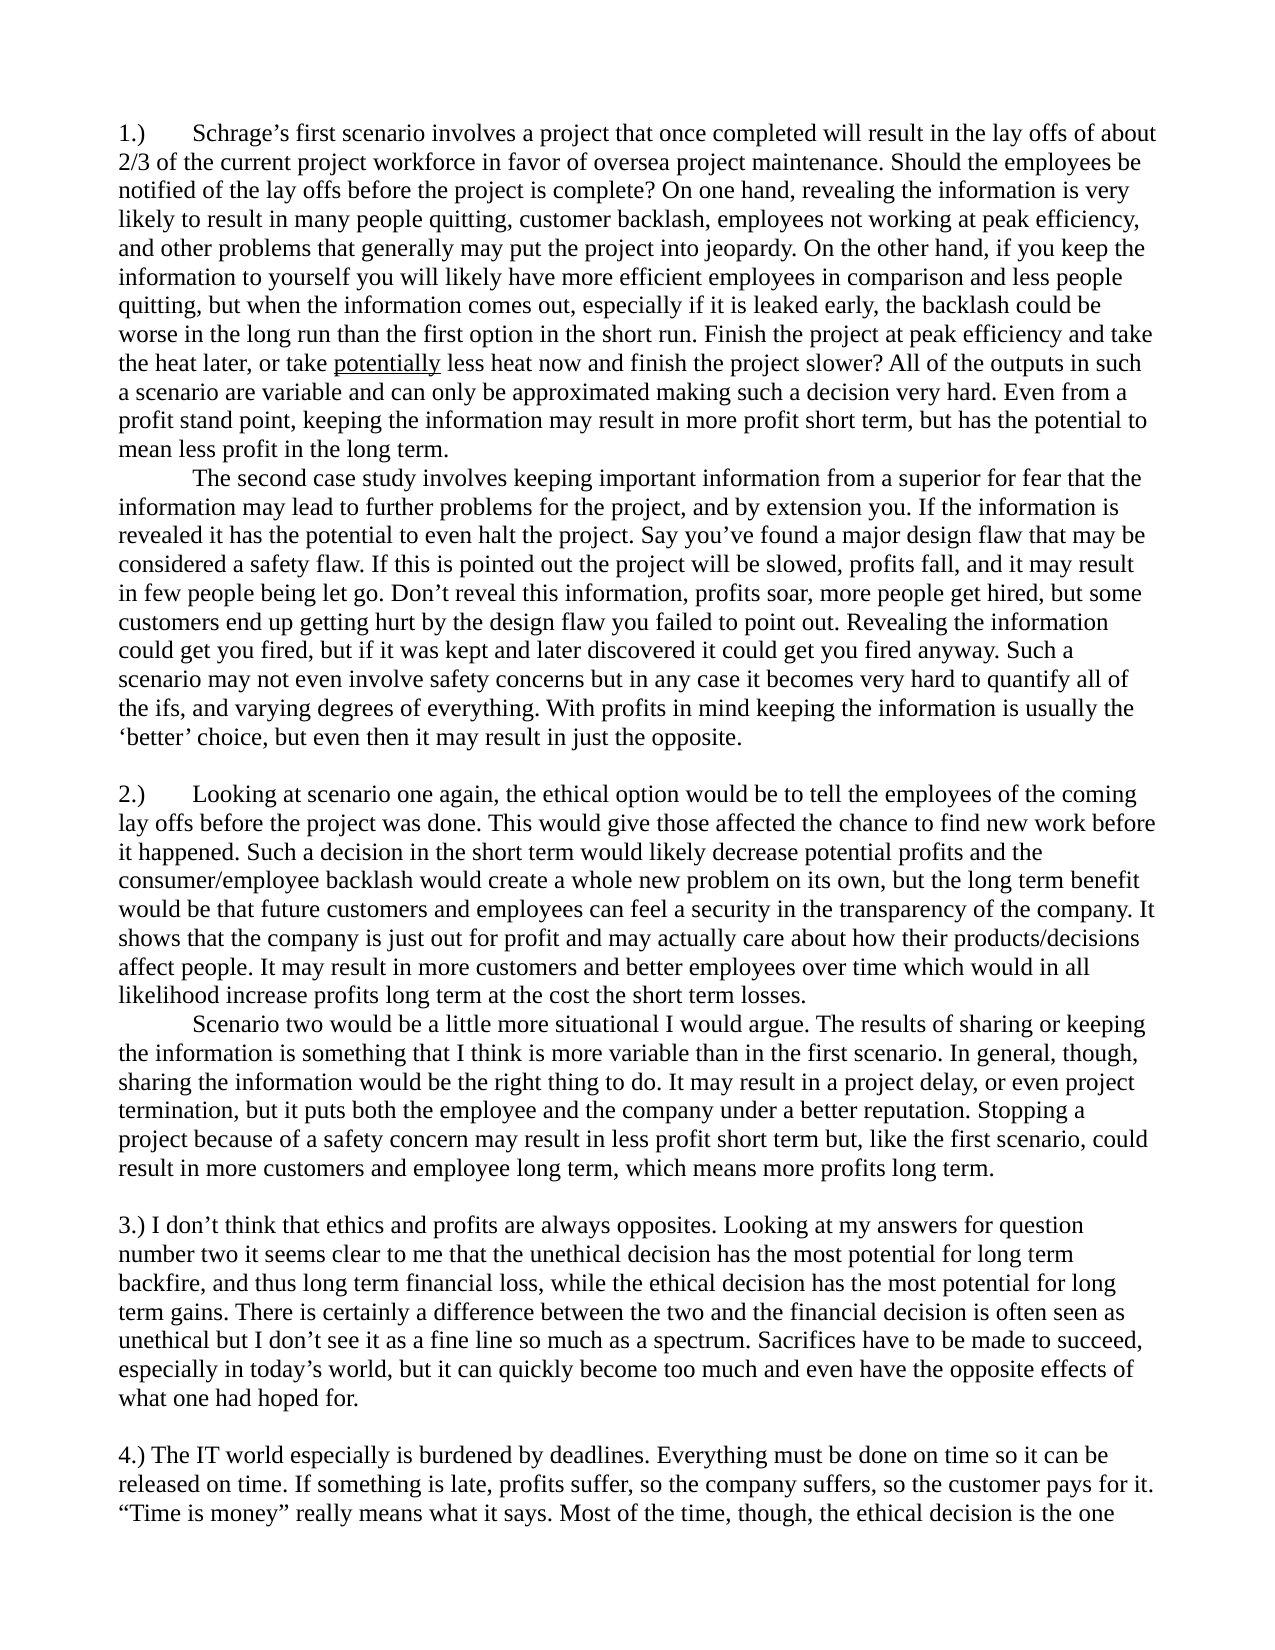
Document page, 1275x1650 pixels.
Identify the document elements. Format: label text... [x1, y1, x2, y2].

text The second case study involves keeping important information from a superior for fear that the information may lead to further problems for the project, and by extension you. If the information is revealed it has the potential to even halt the project. Say you’ve found a major design flaw that may be considered a safety flaw. If this is pointed out the project will be slowed, profits fall, and it may result in few people being let go. Don’t reveal this information, profits soar, more people get hired, but some customers end up getting hurt by the design flaw you failed to point out. Revealing the information could get you fired, but if it was kept and later discovered it could get you fired anyway. Such a scenario may not even involve safety concerns but in any case it becomes very hard to quantify all of the ifs, and varying degrees of everything. With profits in mind keeping the information is usually the ‘better’ choice, but even then it may result in just the opposite. [118, 463, 1157, 751]
text 1.) Schrage’s first scenario involves a project that once completed will result in the lay offs of about 2/3 of the current project workforce in favor of oversea project maintenance. Should the employees be notified of the lay offs before the project is complete? On one hand, revealing the information is very likely to result in many people quitting, customer backlash, employees not working at peak efficiency, and other problems that generally may put the project into jeopardy. On the other hand, if you keep the information to yourself you will likely have more efficient employees in comparison and less people quitting, but when the information comes out, especially if it is leaked early, the backlash could be worse in the long run than the first option in the short run. Finish the project at peak efficiency and take the heat later, or take potentially less heat now and finish the project slower? All of the outputs in such a scenario are variable and can only be approximated making such a decision very hard. Even from a profit stand point, keeping the information may result in more profit short term, but has the potential to mean less profit in the long term. [118, 118, 1157, 463]
text 4.) The IT world especially is burdened by deadlines. Everything must be done on time so it can be released on time. If something is late, profits suffer, so the company suffers, so the customer pays for it. “Time is money” really means what it says. Most of the time, though, the ethical decision is the one [118, 1441, 1157, 1527]
text 2.) Looking at scenario one again, the ethical option would be to tell the employees of the coming lay offs before the project was done. This would give those affected the chance to find new work before it happened. Such a decision in the short term would likely decrease potential profits and the consumer/employee backlash would create a whole new problem on its own, but the long term benefit would be that future customers and employees can feel a security in the transparency of the company. It shows that the company is just out for profit and may actually care about how their products/decisions affect people. It may result in more customers and better employees over time which would in all likelihood increase profits long term at the cost the short term losses. [118, 779, 1157, 1009]
text 3.) I don’t think that ethics and profits are always opposites. Looking at my answers for question number two it seems clear to me that the unethical decision has the most potential for long term backfire, and thus long term financial loss, while the ethical decision has the most potential for long term gains. There is certainly a difference between the two and the financial decision is often seen as unethical but I don’t see it as a fine line so much as a spectrum. Sacrifices have to be made to succeed, especially in today’s world, but it can quickly become too much and even have the opposite effects of what one had hoped for. [118, 1211, 1157, 1412]
text Scenario two would be a little more situational I would argue. The results of sharing or keeping the information is something that I think is more variable than in the first scenario. In general, though, sharing the information would be the right thing to do. It may result in a project delay, or even project termination, but it puts both the employee and the company under a better reputation. Stopping a project because of a safety concern may result in less profit short term but, like the first scenario, could result in more customers and employee long term, which means more profits long term. [118, 1009, 1157, 1182]
